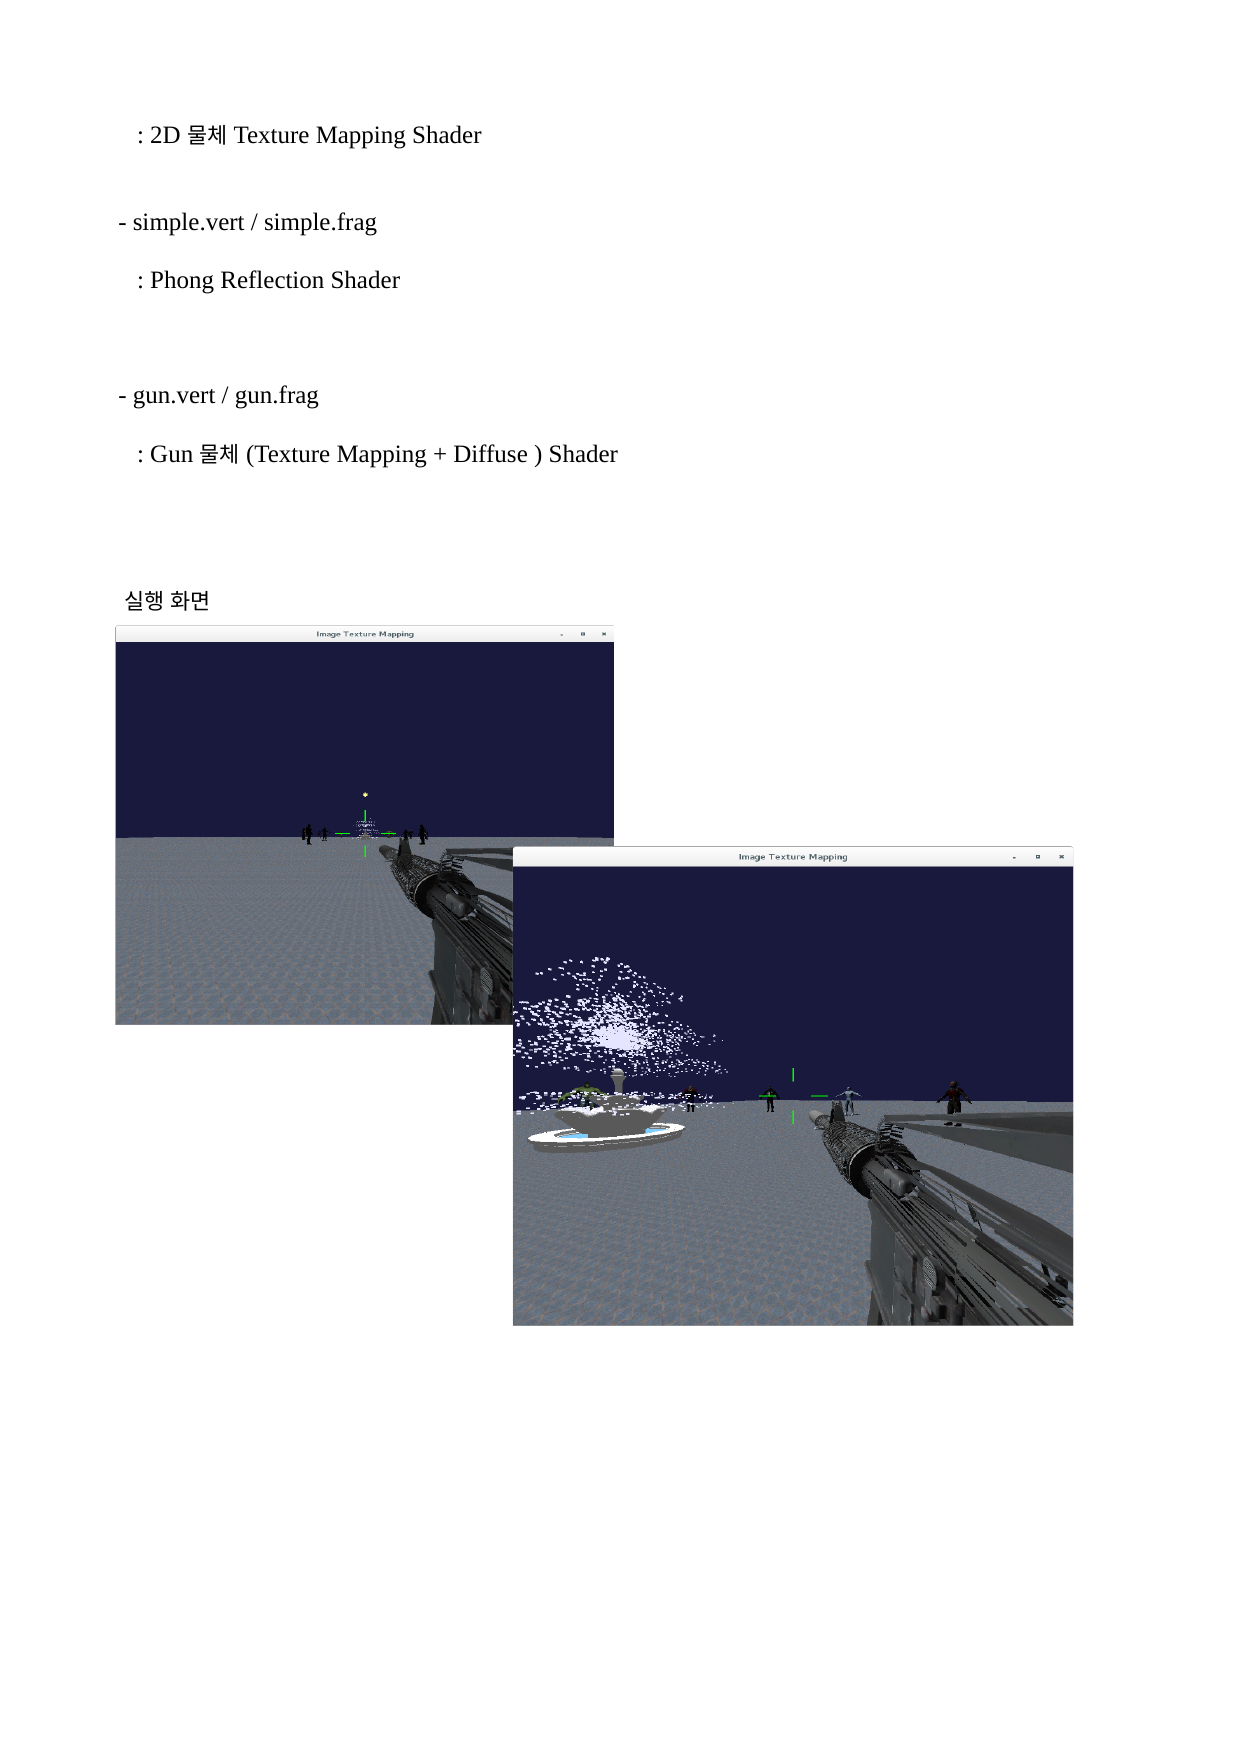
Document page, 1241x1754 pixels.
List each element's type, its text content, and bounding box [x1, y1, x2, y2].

text 실행 화면 [118, 584, 1122, 616]
text : Phong Reflection Shader [118, 265, 1122, 293]
text : Gun 물체 (Texture Mapping + Diffuse ) Shader [118, 437, 1122, 469]
text - gun.vert / gun.frag [118, 380, 1122, 408]
text - simple.vert / simple.frag [118, 207, 1122, 236]
picture [115, 625, 1074, 1326]
text : 2D 물체 Texture Mapping Shader [118, 118, 1122, 150]
